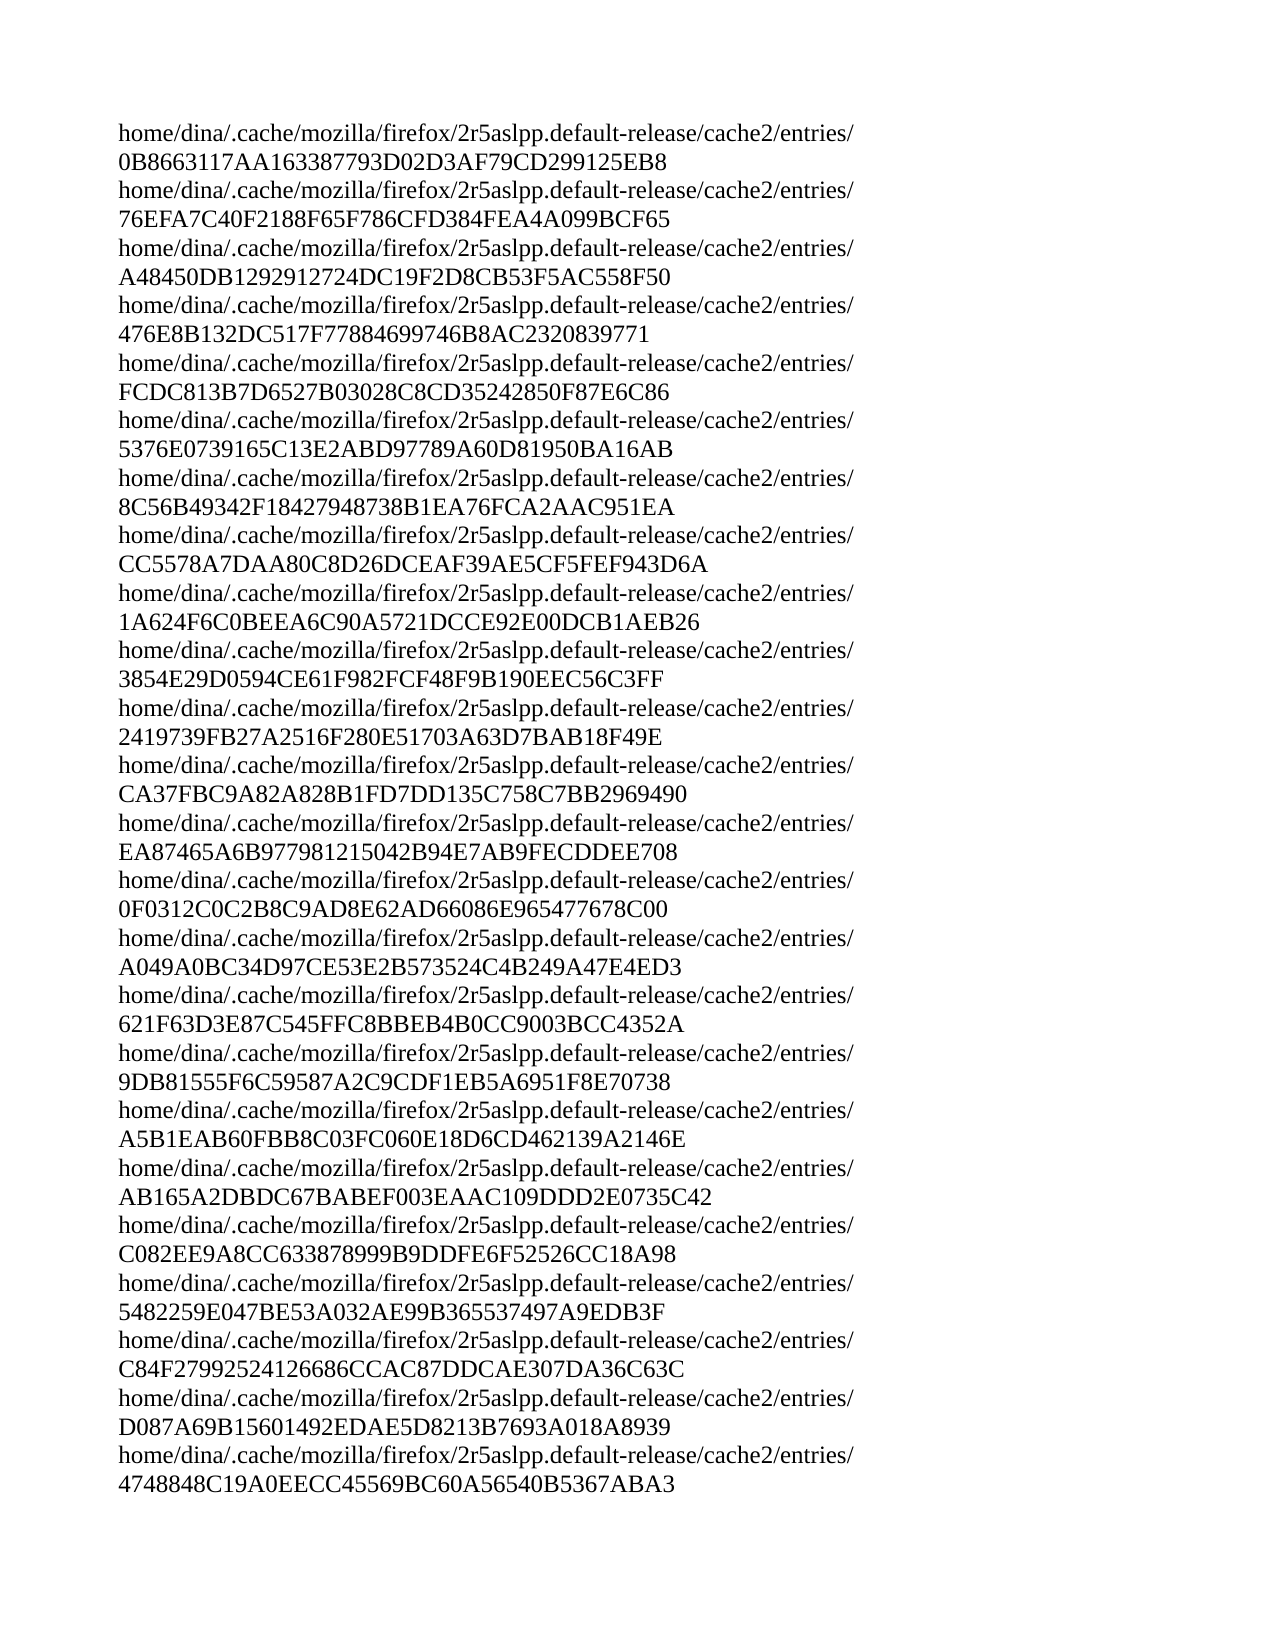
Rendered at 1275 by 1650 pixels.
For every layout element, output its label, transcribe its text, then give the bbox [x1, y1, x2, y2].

text home/dina/.cache/mozilla/firefox/2r5aslpp.default-release/cache2/entries/A049A0BC34D97CE53E2B573524C4B249A47E4ED3 [118, 923, 1157, 981]
text home/dina/.cache/mozilla/firefox/2r5aslpp.default-release/cache2/entries/4748848C19A0EECC45569BC60A56540B5367ABA3 [118, 1441, 1157, 1498]
text home/dina/.cache/mozilla/firefox/2r5aslpp.default-release/cache2/entries/476E8B132DC517F77884699746B8AC2320839771 [118, 291, 1157, 348]
text home/dina/.cache/mozilla/firefox/2r5aslpp.default-release/cache2/entries/0F0312C0C2B8C9AD8E62AD66086E965477678C00 [118, 866, 1157, 923]
text home/dina/.cache/mozilla/firefox/2r5aslpp.default-release/cache2/entries/AB165A2DBDC67BABEF003EAAC109DDD2E0735C42 [118, 1153, 1157, 1211]
text home/dina/.cache/mozilla/firefox/2r5aslpp.default-release/cache2/entries/A5B1EAB60FBB8C03FC060E18D6CD462139A2146E [118, 1096, 1157, 1153]
text home/dina/.cache/mozilla/firefox/2r5aslpp.default-release/cache2/entries/621F63D3E87C545FFC8BBEB4B0CC9003BCC4352A [118, 981, 1157, 1038]
text home/dina/.cache/mozilla/firefox/2r5aslpp.default-release/cache2/entries/CC5578A7DAA80C8D26DCEAF39AE5CF5FEF943D6A [118, 521, 1157, 578]
text home/dina/.cache/mozilla/firefox/2r5aslpp.default-release/cache2/entries/3854E29D0594CE61F982FCF48F9B190EEC56C3FF [118, 636, 1157, 693]
text home/dina/.cache/mozilla/firefox/2r5aslpp.default-release/cache2/entries/C84F27992524126686CCAC87DDCAE307DA36C63C [118, 1326, 1157, 1383]
text home/dina/.cache/mozilla/firefox/2r5aslpp.default-release/cache2/entries/0B8663117AA163387793D02D3AF79CD299125EB8 [118, 118, 1157, 176]
text home/dina/.cache/mozilla/firefox/2r5aslpp.default-release/cache2/entries/FCDC813B7D6527B03028C8CD35242850F87E6C86 [118, 348, 1157, 406]
text home/dina/.cache/mozilla/firefox/2r5aslpp.default-release/cache2/entries/C082EE9A8CC633878999B9DDFE6F52526CC18A98 [118, 1211, 1157, 1268]
text home/dina/.cache/mozilla/firefox/2r5aslpp.default-release/cache2/entries/EA87465A6B977981215042B94E7AB9FECDDEE708 [118, 808, 1157, 866]
text home/dina/.cache/mozilla/firefox/2r5aslpp.default-release/cache2/entries/5376E0739165C13E2ABD97789A60D81950BA16AB [118, 406, 1157, 463]
text home/dina/.cache/mozilla/firefox/2r5aslpp.default-release/cache2/entries/76EFA7C40F2188F65F786CFD384FEA4A099BCF65 [118, 176, 1157, 233]
text home/dina/.cache/mozilla/firefox/2r5aslpp.default-release/cache2/entries/8C56B49342F18427948738B1EA76FCA2AAC951EA [118, 463, 1157, 521]
text home/dina/.cache/mozilla/firefox/2r5aslpp.default-release/cache2/entries/9DB81555F6C59587A2C9CDF1EB5A6951F8E70738 [118, 1038, 1157, 1096]
text home/dina/.cache/mozilla/firefox/2r5aslpp.default-release/cache2/entries/A48450DB1292912724DC19F2D8CB53F5AC558F50 [118, 233, 1157, 291]
text home/dina/.cache/mozilla/firefox/2r5aslpp.default-release/cache2/entries/5482259E047BE53A032AE99B365537497A9EDB3F [118, 1268, 1157, 1326]
text home/dina/.cache/mozilla/firefox/2r5aslpp.default-release/cache2/entries/2419739FB27A2516F280E51703A63D7BAB18F49E [118, 693, 1157, 751]
text home/dina/.cache/mozilla/firefox/2r5aslpp.default-release/cache2/entries/1A624F6C0BEEA6C90A5721DCCE92E00DCB1AEB26 [118, 578, 1157, 636]
text home/dina/.cache/mozilla/firefox/2r5aslpp.default-release/cache2/entries/CA37FBC9A82A828B1FD7DD135C758C7BB2969490 [118, 751, 1157, 808]
text home/dina/.cache/mozilla/firefox/2r5aslpp.default-release/cache2/entries/D087A69B15601492EDAE5D8213B7693A018A8939 [118, 1383, 1157, 1441]
